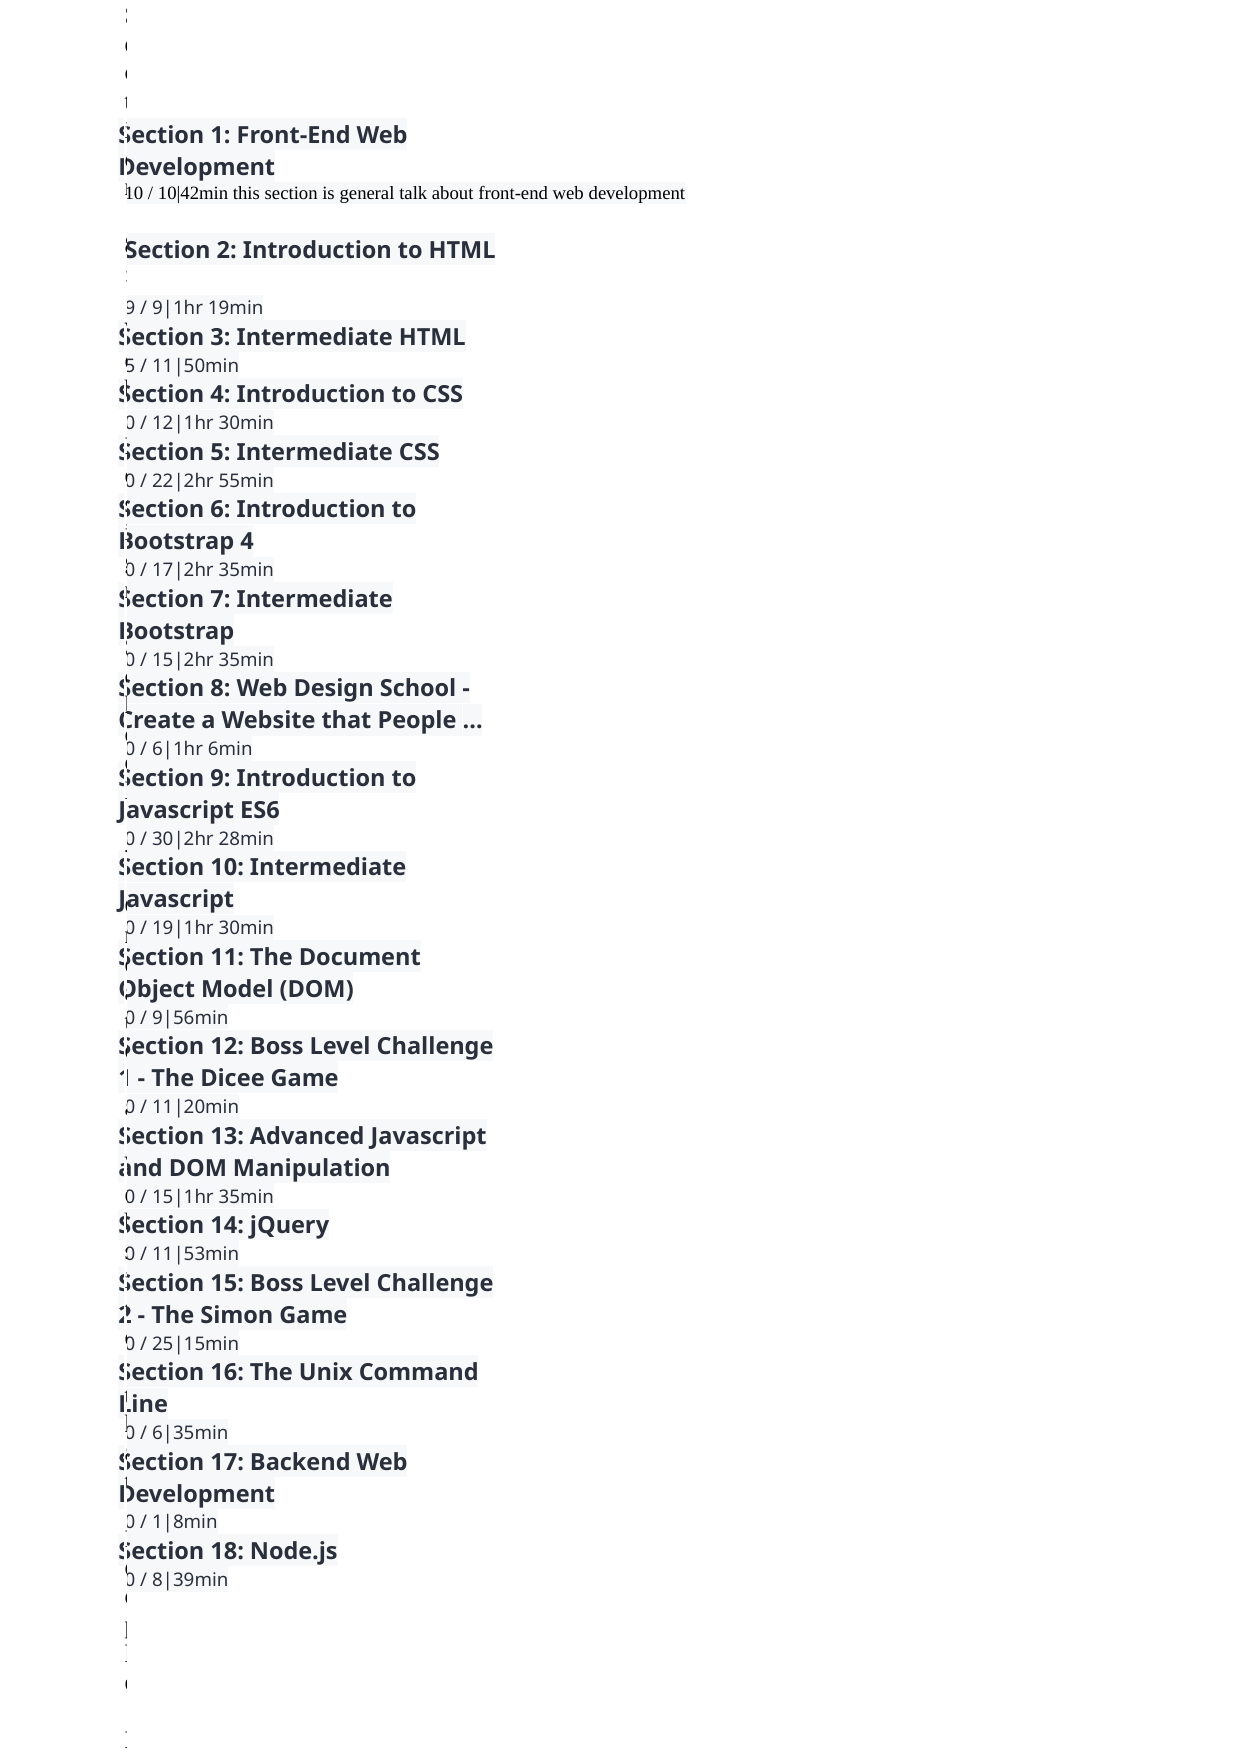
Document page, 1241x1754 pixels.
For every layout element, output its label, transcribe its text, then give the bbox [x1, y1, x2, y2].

text Section 8: Web Design School - Create a Website that People … [127, 672, 1084, 736]
text 10 / 10|42min this section is general talk about front-end web development [127, 182, 1122, 204]
text Section 11: The Document Object Model (DOM) [127, 940, 1084, 1004]
text 0 / 8|39min [127, 1566, 1122, 1592]
text 0 / 1|8min [127, 1509, 1122, 1534]
text Section 5: Intermediate CSS [127, 435, 1084, 467]
text 5 / 11|50min [127, 352, 1122, 378]
text Section 16: The Unix Command Line [127, 1355, 1084, 1419]
text Section 2: Introduction to HTML [127, 233, 1122, 265]
text 0 / 11|53min [127, 1240, 1122, 1266]
text Section 6: Introduction to Bootstrap 4 [127, 493, 1084, 557]
text Section 9: Introduction to Javascript ES6 [127, 761, 1084, 825]
text Section 18: Node.js [127, 1534, 1084, 1566]
text 0 / 17|2hr 35min [127, 557, 1122, 582]
text 0 / 30|2hr 28min [127, 825, 1122, 851]
text Section 13: Advanced Javascript and DOM Manipulation [127, 1119, 1084, 1183]
text 0 / 12|1hr 30min [127, 409, 1122, 435]
text 0 / 15|1hr 35min [127, 1183, 1122, 1208]
text Section 4: Introduction to CSS [127, 378, 1084, 409]
text Section 14: jQuery [127, 1208, 1084, 1240]
text 0 / 19|1hr 30min [127, 914, 1122, 940]
text Section 1: Front-End Web Development [127, 118, 1084, 182]
text 0 / 25|15min [127, 1330, 1122, 1355]
text Section 15: Boss Level Challenge 2 - The Simon Game [127, 1266, 1084, 1330]
text 9 / 9|1hr 19min [127, 294, 1122, 320]
text Section 17: Backend Web Development [127, 1445, 1084, 1509]
text 0 / 15|2hr 35min [127, 646, 1122, 672]
text Section 3: Intermediate HTML [127, 320, 1084, 352]
text 0 / 11|20min [127, 1093, 1122, 1119]
text Section 12: Boss Level Challenge 1 - The Dicee Game [127, 1029, 1084, 1093]
text 0 / 22|2hr 55min [127, 467, 1122, 493]
text Section 10: Intermediate Javascript [127, 851, 1084, 914]
text Section 7: Intermediate Bootstrap [127, 582, 1084, 646]
text 0 / 6|1hr 6min [127, 736, 1122, 761]
text 0 / 6|35min [127, 1419, 1122, 1445]
text 0 / 9|56min [127, 1004, 1122, 1029]
